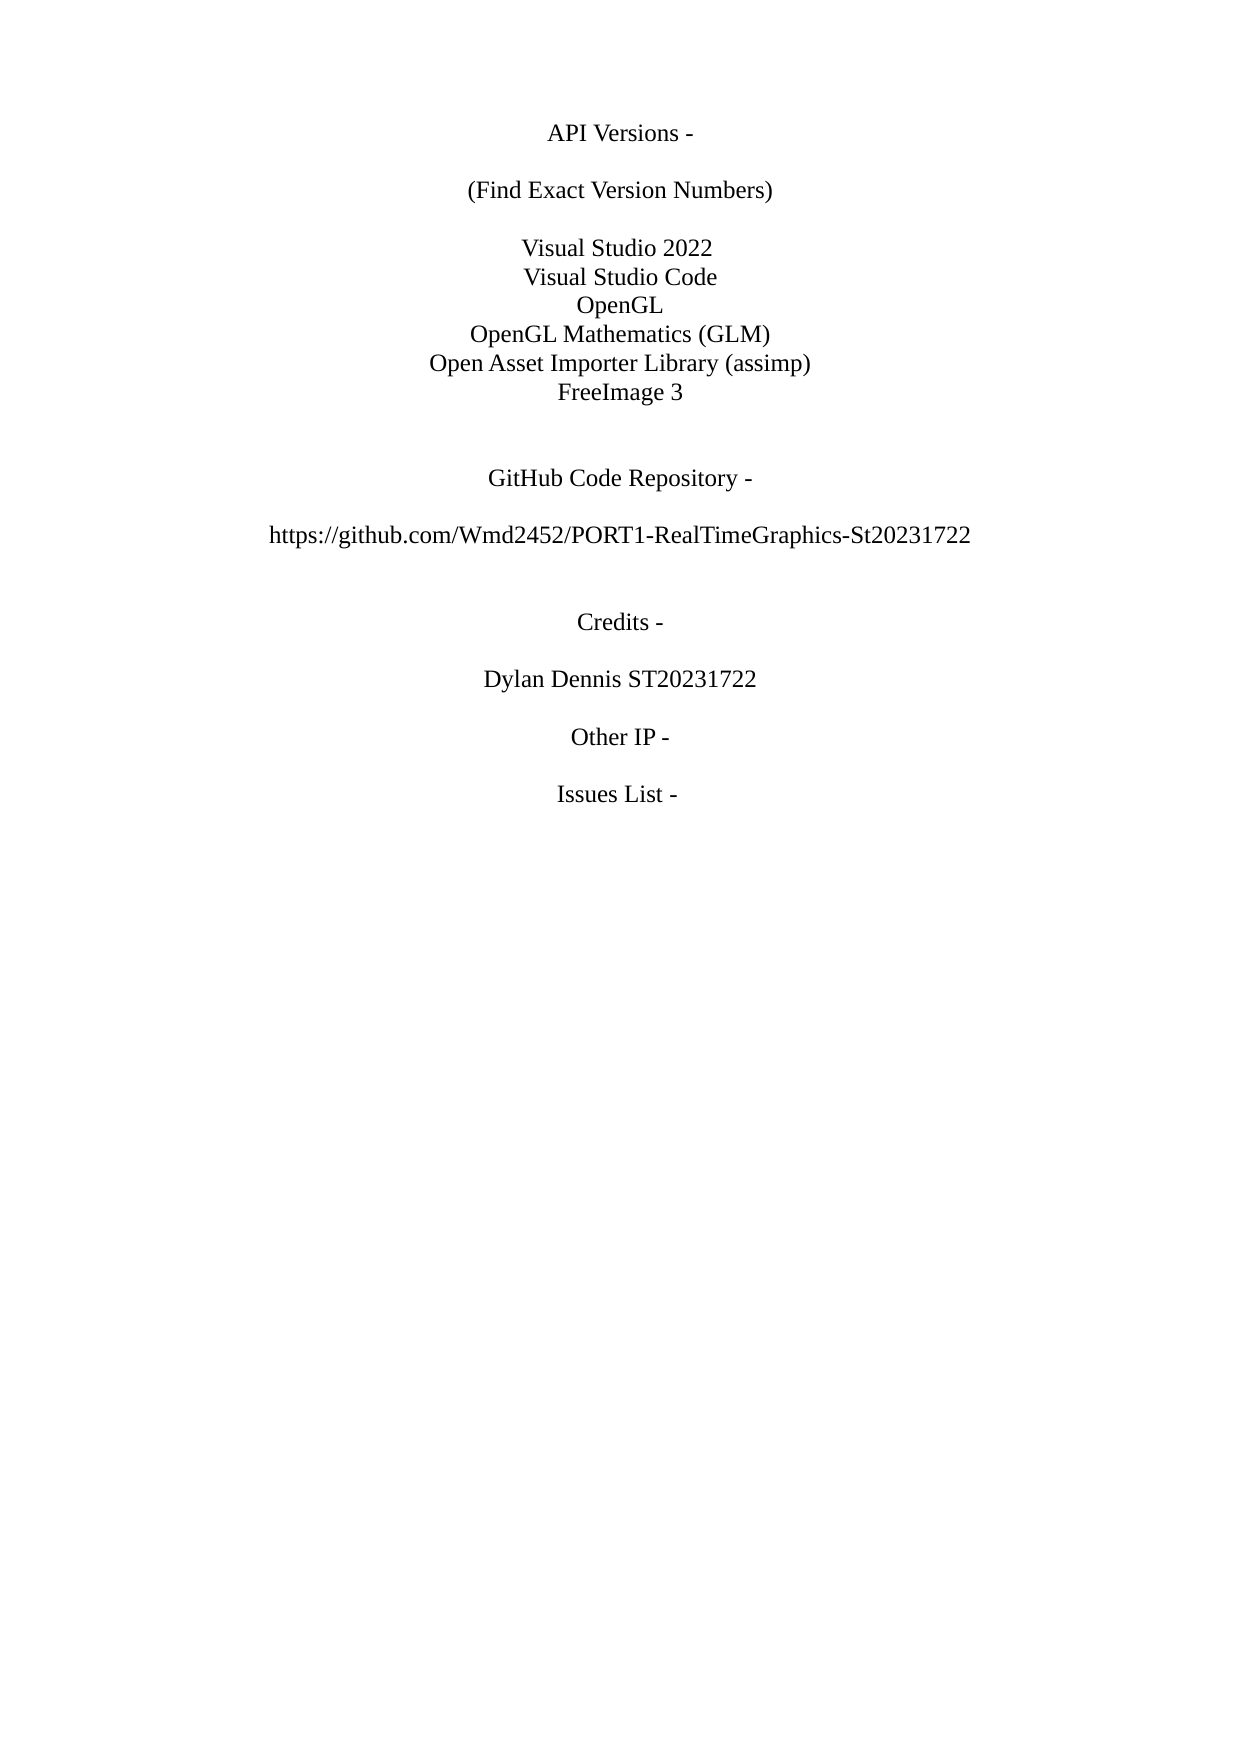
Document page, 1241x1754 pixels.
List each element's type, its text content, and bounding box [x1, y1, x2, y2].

text API Versions - [118, 118, 1122, 147]
text https://github.com/Wmd2452/PORT1-RealTimeGraphics-St20231722 [118, 521, 1122, 549]
text Visual Studio Code [118, 262, 1122, 291]
text Issues List - [118, 779, 1122, 808]
text OpenGL [118, 291, 1122, 319]
text Credits - [118, 607, 1122, 636]
text FreeImage 3 [118, 377, 1122, 406]
text Visual Studio 2022 [118, 233, 1122, 262]
text (Find Exact Version Numbers) [118, 176, 1122, 204]
text OpenGL Mathematics (GLM) [118, 319, 1122, 348]
text Open Asset Importer Library (assimp) [118, 348, 1122, 377]
text GitHub Code Repository - [118, 463, 1122, 492]
text Dylan Dennis ST20231722 [118, 664, 1122, 693]
text Other IP - [118, 722, 1122, 751]
